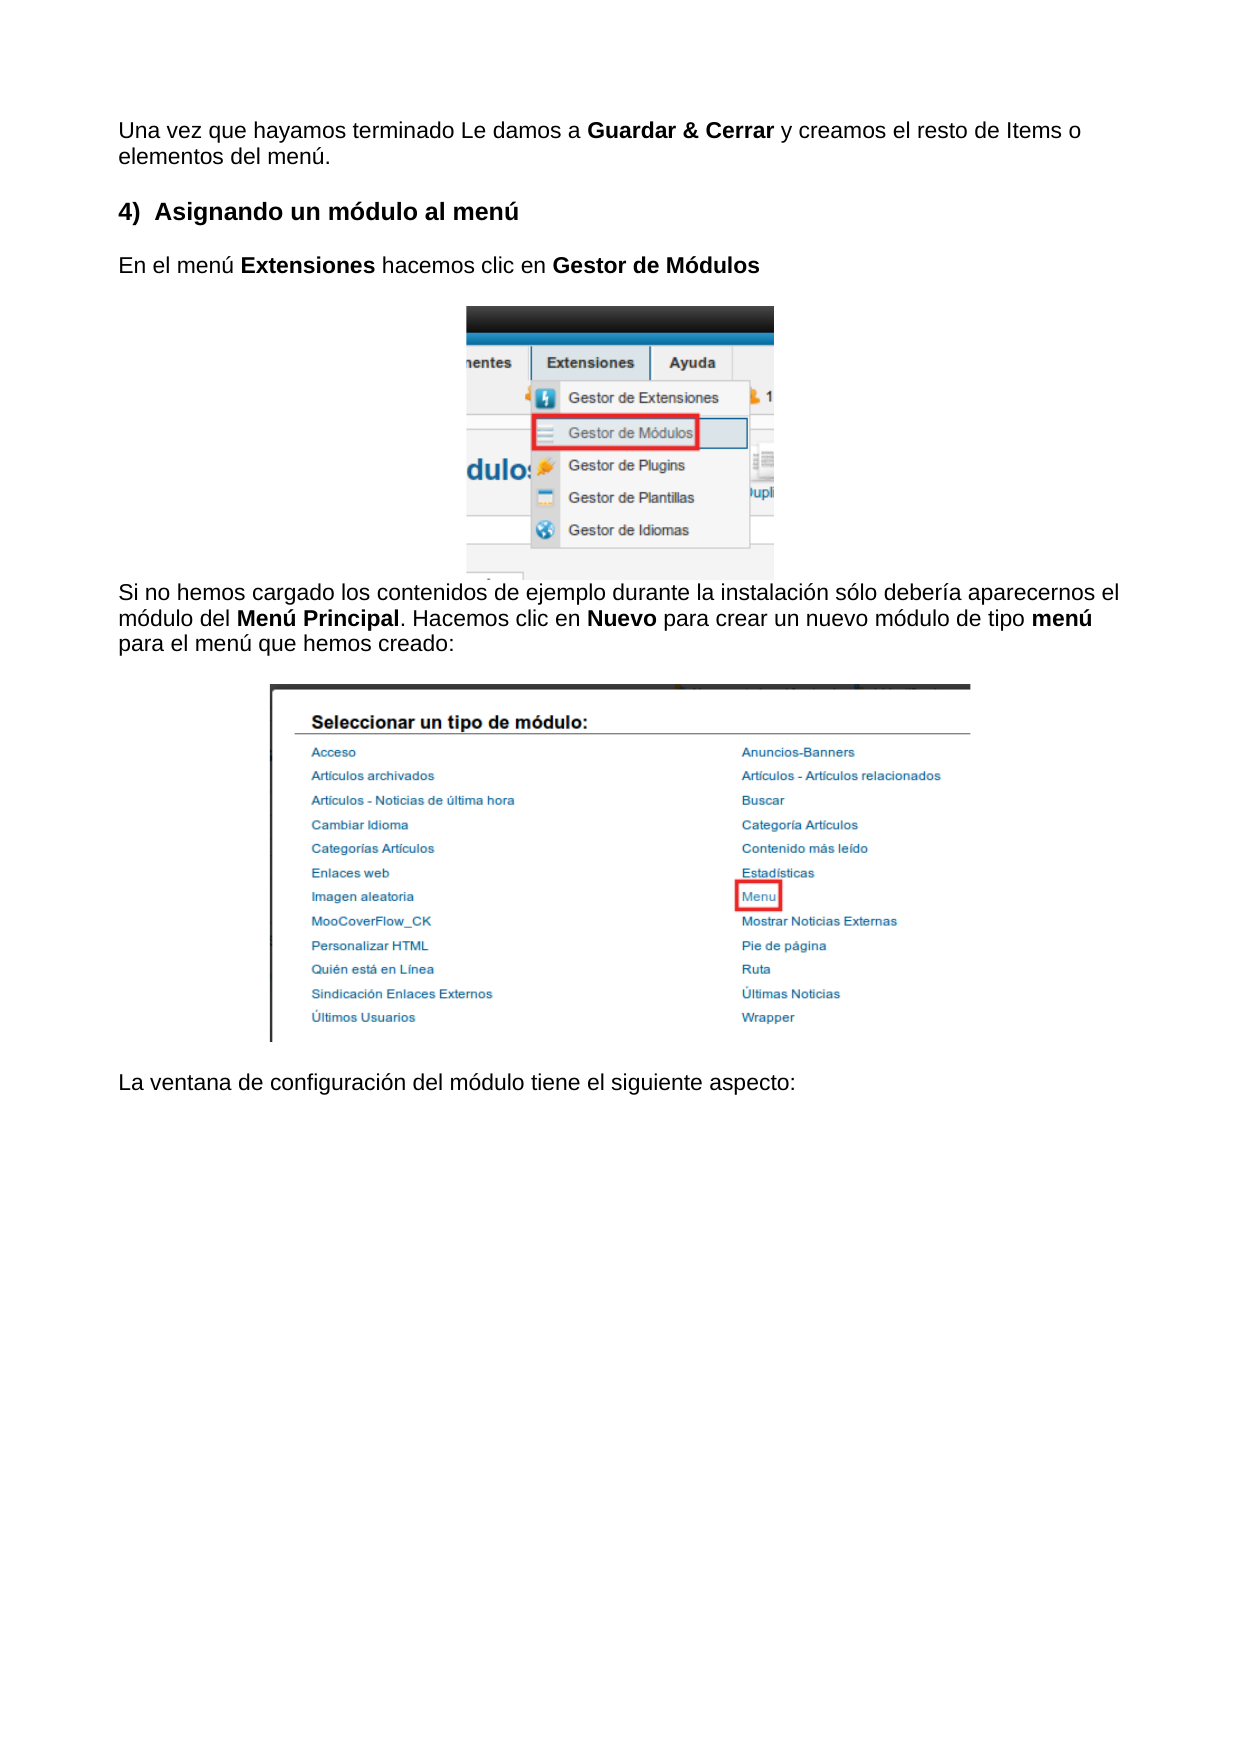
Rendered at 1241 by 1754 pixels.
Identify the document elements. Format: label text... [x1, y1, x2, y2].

picture [269, 684, 971, 1042]
text En el menú Extensiones hacemos clic en Gestor de Módulos [118, 253, 1122, 279]
picture [466, 306, 774, 341]
picture [466, 345, 774, 580]
text La ventana de configuración del módulo tiene el siguiente aspecto: [118, 1069, 1122, 1095]
text Una vez que hayamos terminado Le damos a Guardar & Cerrar y creamos el resto de Items o elementos del menú. [118, 118, 1122, 169]
text Si no hemos cargado los contenidos de ejemplo durante la instalación sólo debería aparecernos el módulo del Menú Principal. Hacemos clic en Nuevo para crear un nuevo módulo de tipo menú para el menú que hemos creado: [118, 307, 1122, 656]
text 4) Asignando un módulo al menú [118, 197, 1122, 225]
